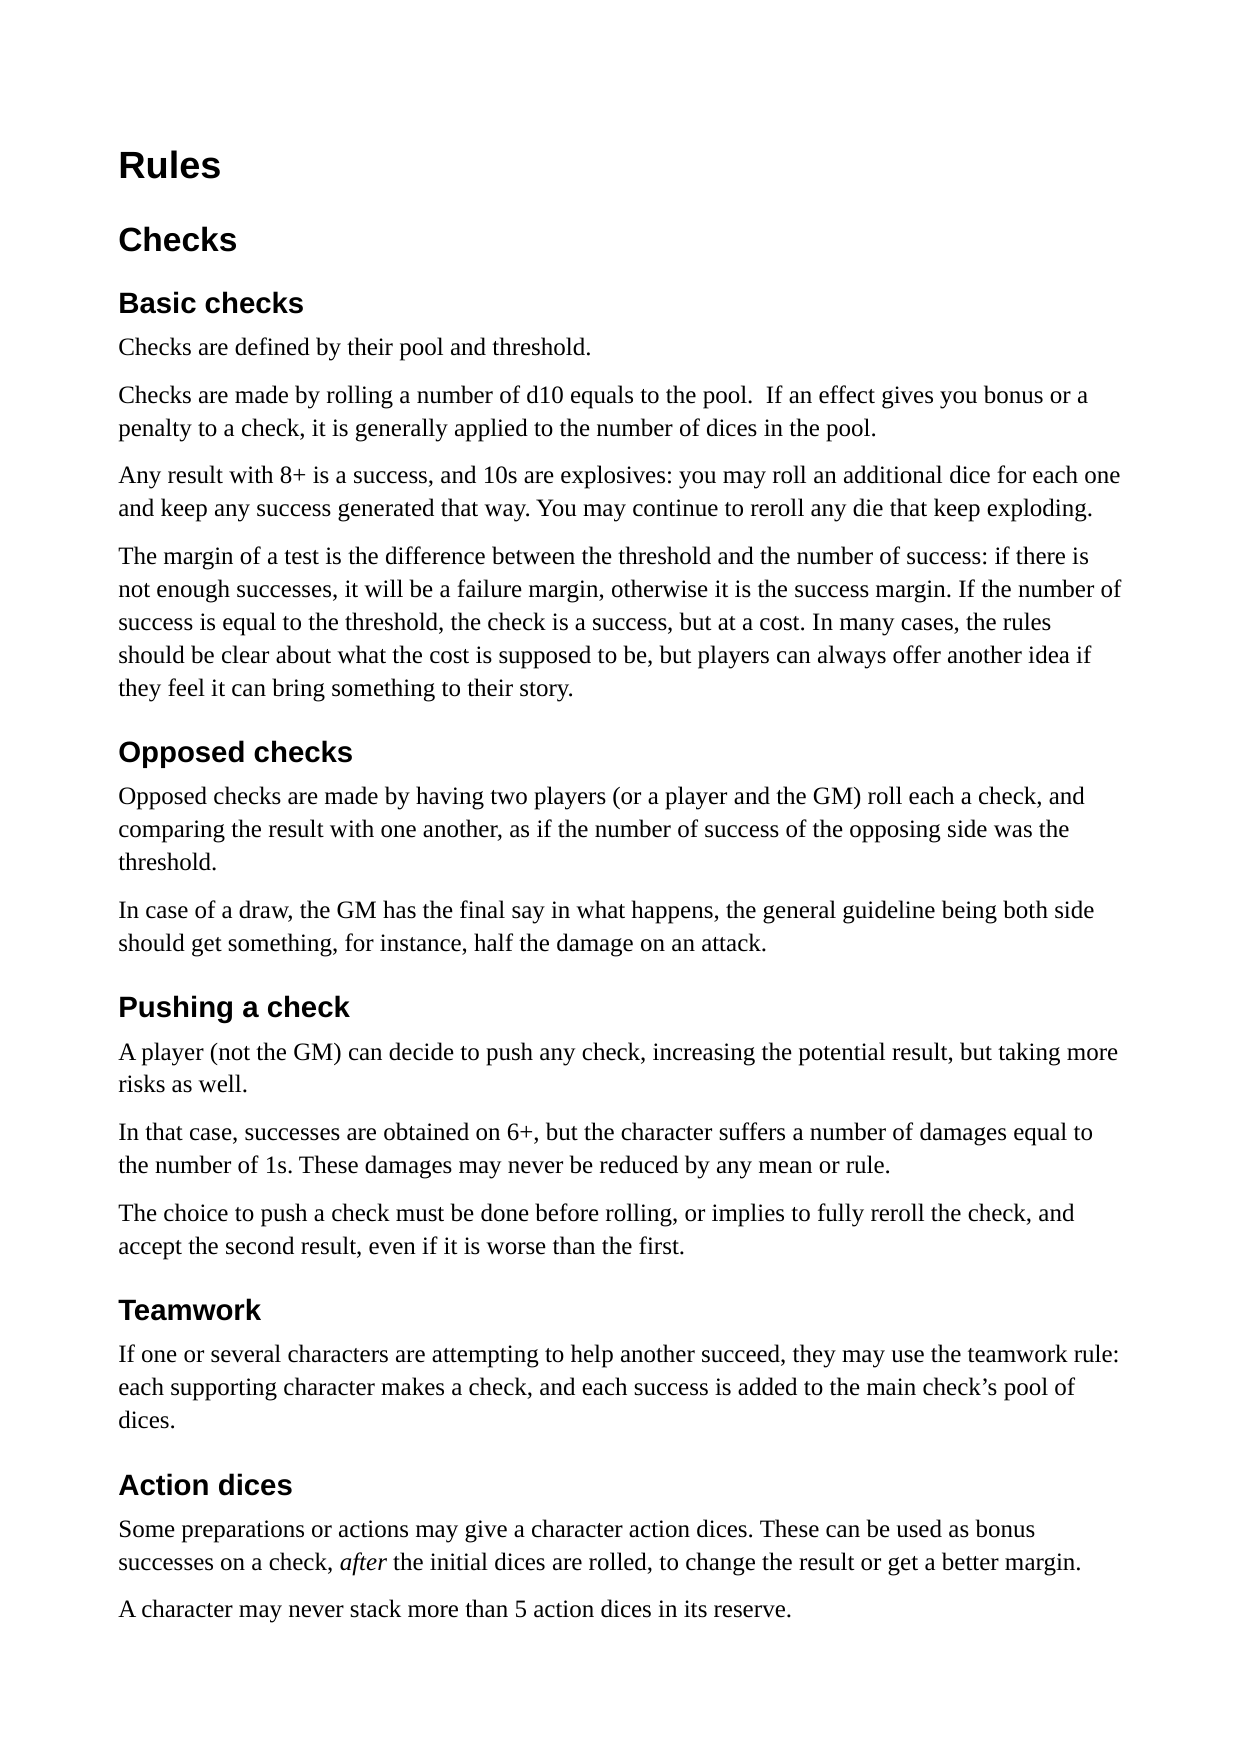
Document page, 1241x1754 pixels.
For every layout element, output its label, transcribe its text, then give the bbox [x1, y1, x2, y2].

text If one or several characters are attempting to help another succeed, they may use the teamwork rule: each supporting character makes a check, and each success is added to the main check’s pool of dices. [118, 1339, 1122, 1434]
subtitle Basic checks [118, 286, 1122, 319]
text In that case, successes are obtained on 6+, but the character suffers a number of damages equal to the number of 1s. These damages may never be reduced by any mean or rule. [118, 1117, 1122, 1179]
text Any result with 8+ is a success, and 10s are explosives: you may roll an additional dice for each one and keep any success generated that way. You may continue to reroll any die that keep exploding. [118, 460, 1122, 522]
text A player (not the GM) can decide to push any check, increasing the potential result, but taking more risks as well. [118, 1037, 1122, 1098]
subtitle Checks [118, 220, 1122, 259]
subtitle Teamwork [118, 1293, 1122, 1327]
text Checks are made by rolling a number of d10 equals to the pool. If an effect gives you bonus or a penalty to a check, it is generally applied to the number of dices in the pool. [118, 380, 1122, 441]
text A character may never stack more than 5 action dices in its reserve. [118, 1594, 1122, 1623]
subtitle Action dices [118, 1467, 1122, 1501]
text Some preparations or actions may give a character action dices. These can be used as bonus successes on a check, after the initial dices are rolled, to change the result or get a better margin. [118, 1514, 1122, 1576]
text In case of a draw, the GM has the final say in what happens, the general guideline being both side should get something, for instance, half the damage on an attack. [118, 895, 1122, 957]
text Checks are defined by their pool and threshold. [118, 332, 1122, 361]
subtitle Pushing a check [118, 990, 1122, 1024]
text The choice to push a check must be done before rolling, or implies to fully reroll the check, and accept the second result, even if it is worse than the first. [118, 1198, 1122, 1259]
text Opposed checks are made by having two players (or a player and the GM) roll each a check, and comparing the result with one another, as if the number of success of the opposing side was the threshold. [118, 781, 1122, 876]
subtitle Opposed checks [118, 735, 1122, 769]
subtitle Rules [118, 143, 1122, 187]
text The margin of a test is the difference between the threshold and the number of success: if there is not enough successes, it will be a failure margin, otherwise it is the success margin. If the number of success is equal to the threshold, the check is a success, but at a cost. In many cases, the rules should be clear about what the cost is supposed to be, but players can always offer another idea if they feel it can bring something to their story. [118, 541, 1122, 702]
